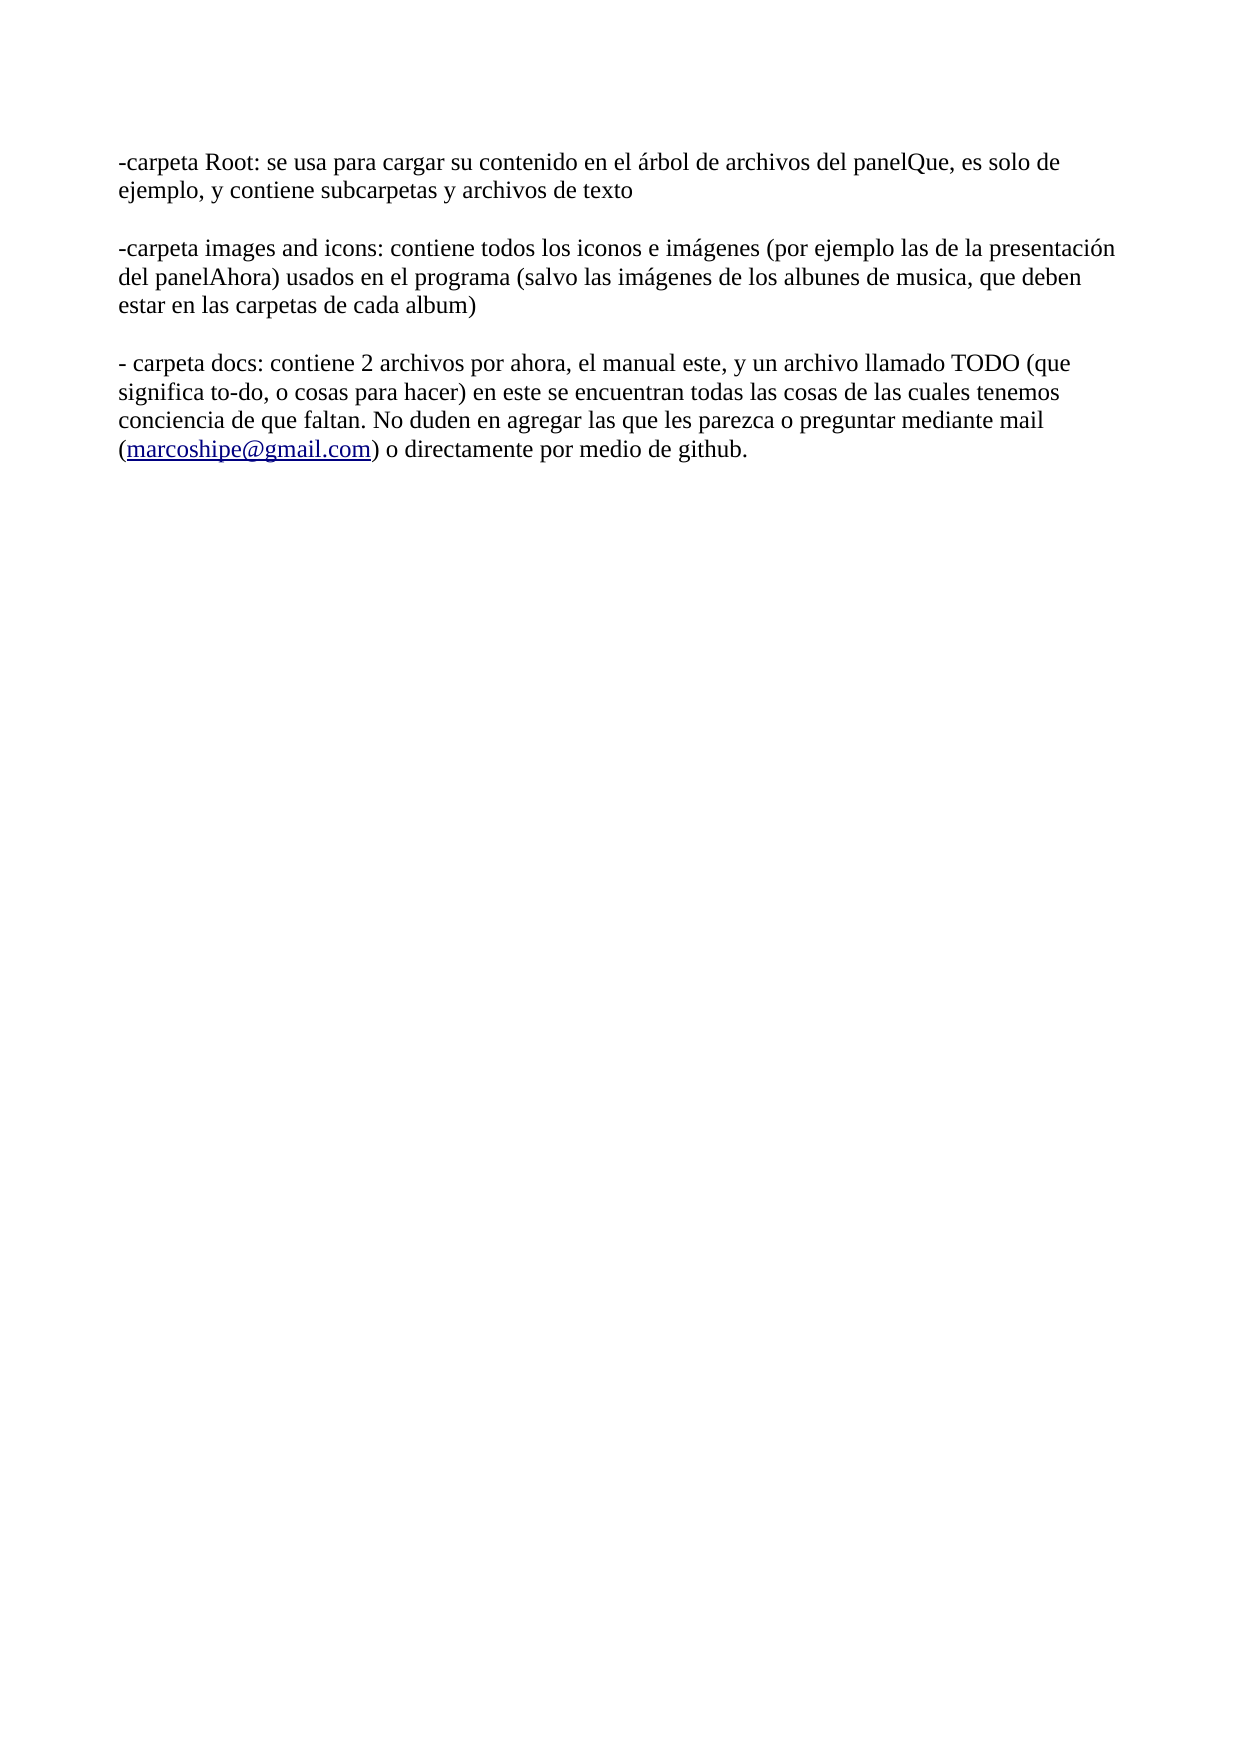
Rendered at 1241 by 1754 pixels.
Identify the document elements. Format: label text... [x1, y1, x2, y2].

text - carpeta docs: contiene 2 archivos por ahora, el manual este, y un archivo llamado TODO (que significa to-do, o cosas para hacer) en este se encuentran todas las cosas de las cuales tenemos conciencia de que faltan. No duden en agregar las que les parezca o preguntar mediante mail (marcoshipe@gmail.com) o directamente por medio de github. [118, 348, 1122, 463]
text -carpeta images and icons: contiene todos los iconos e imágenes (por ejemplo las de la presentación del panelAhora) usados en el programa (salvo las imágenes de los albunes de musica, que deben estar en las carpetas de cada album) [118, 233, 1122, 319]
text -carpeta Root: se usa para cargar su contenido en el árbol de archivos del panelQue, es solo de ejemplo, y contiene subcarpetas y archivos de texto [118, 147, 1122, 204]
